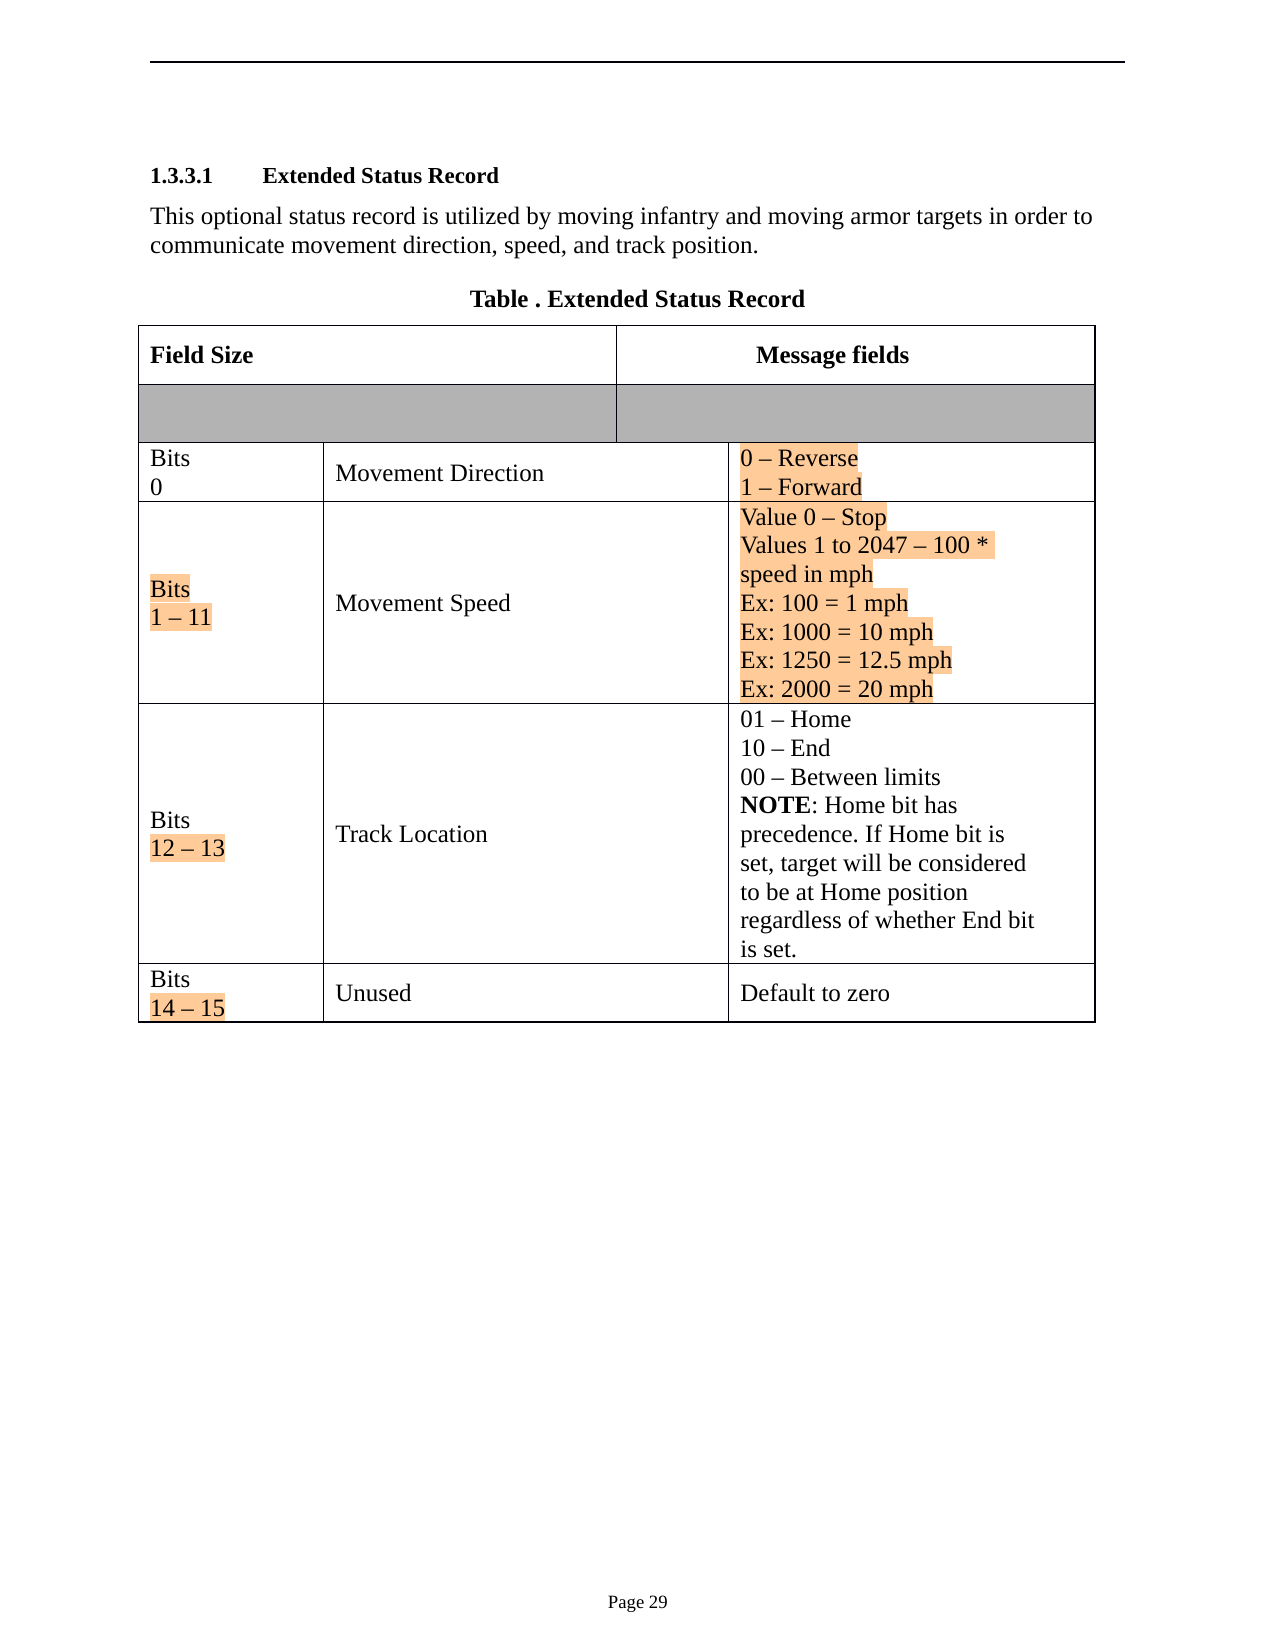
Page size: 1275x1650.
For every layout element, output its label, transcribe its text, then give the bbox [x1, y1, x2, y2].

table_cell Bits 14 – 15 [139, 964, 323, 1021]
subtitle Extended Status Record [150, 162, 1125, 189]
table_cell Default to zero [729, 964, 1094, 1021]
table_cell [139, 385, 616, 442]
table_header Field Size [139, 326, 616, 384]
table_cell Bits 0 [139, 443, 323, 501]
table_header Message fields [617, 326, 1094, 384]
table_cell Value 0 – Stop Values 1 to 2047 – 100 * speed in mph Ex: 100 = 1 mph Ex: 1000 = 10 mph Ex: 1250 = 12.5 mph Ex: 2000 = 20 mph [729, 502, 1094, 703]
table_cell Movement Speed [324, 502, 728, 703]
table_cell Bits 1 – 11 [139, 502, 323, 703]
table_cell Unused [324, 964, 728, 1021]
text This optional status record is utilized by moving infantry and moving armor targets in order to communicate movement direction, speed, and track position. [150, 201, 1125, 259]
table_cell Bits 12 – 13 [139, 704, 323, 963]
table_cell 01 – Home 10 – End 00 – Between limits NOTE: Home bit has precedence. If Home bit is set, target will be considered to be at Home position regardless of whether End bit is set. [729, 704, 1094, 963]
table_cell [617, 385, 1094, 442]
table_cell 0 – Reverse 1 – Forward [729, 443, 1094, 501]
table_cell Movement Direction [324, 443, 728, 501]
table_cell Track Location [324, 704, 728, 963]
subtitle Table . Extended Status Record [150, 284, 1125, 313]
